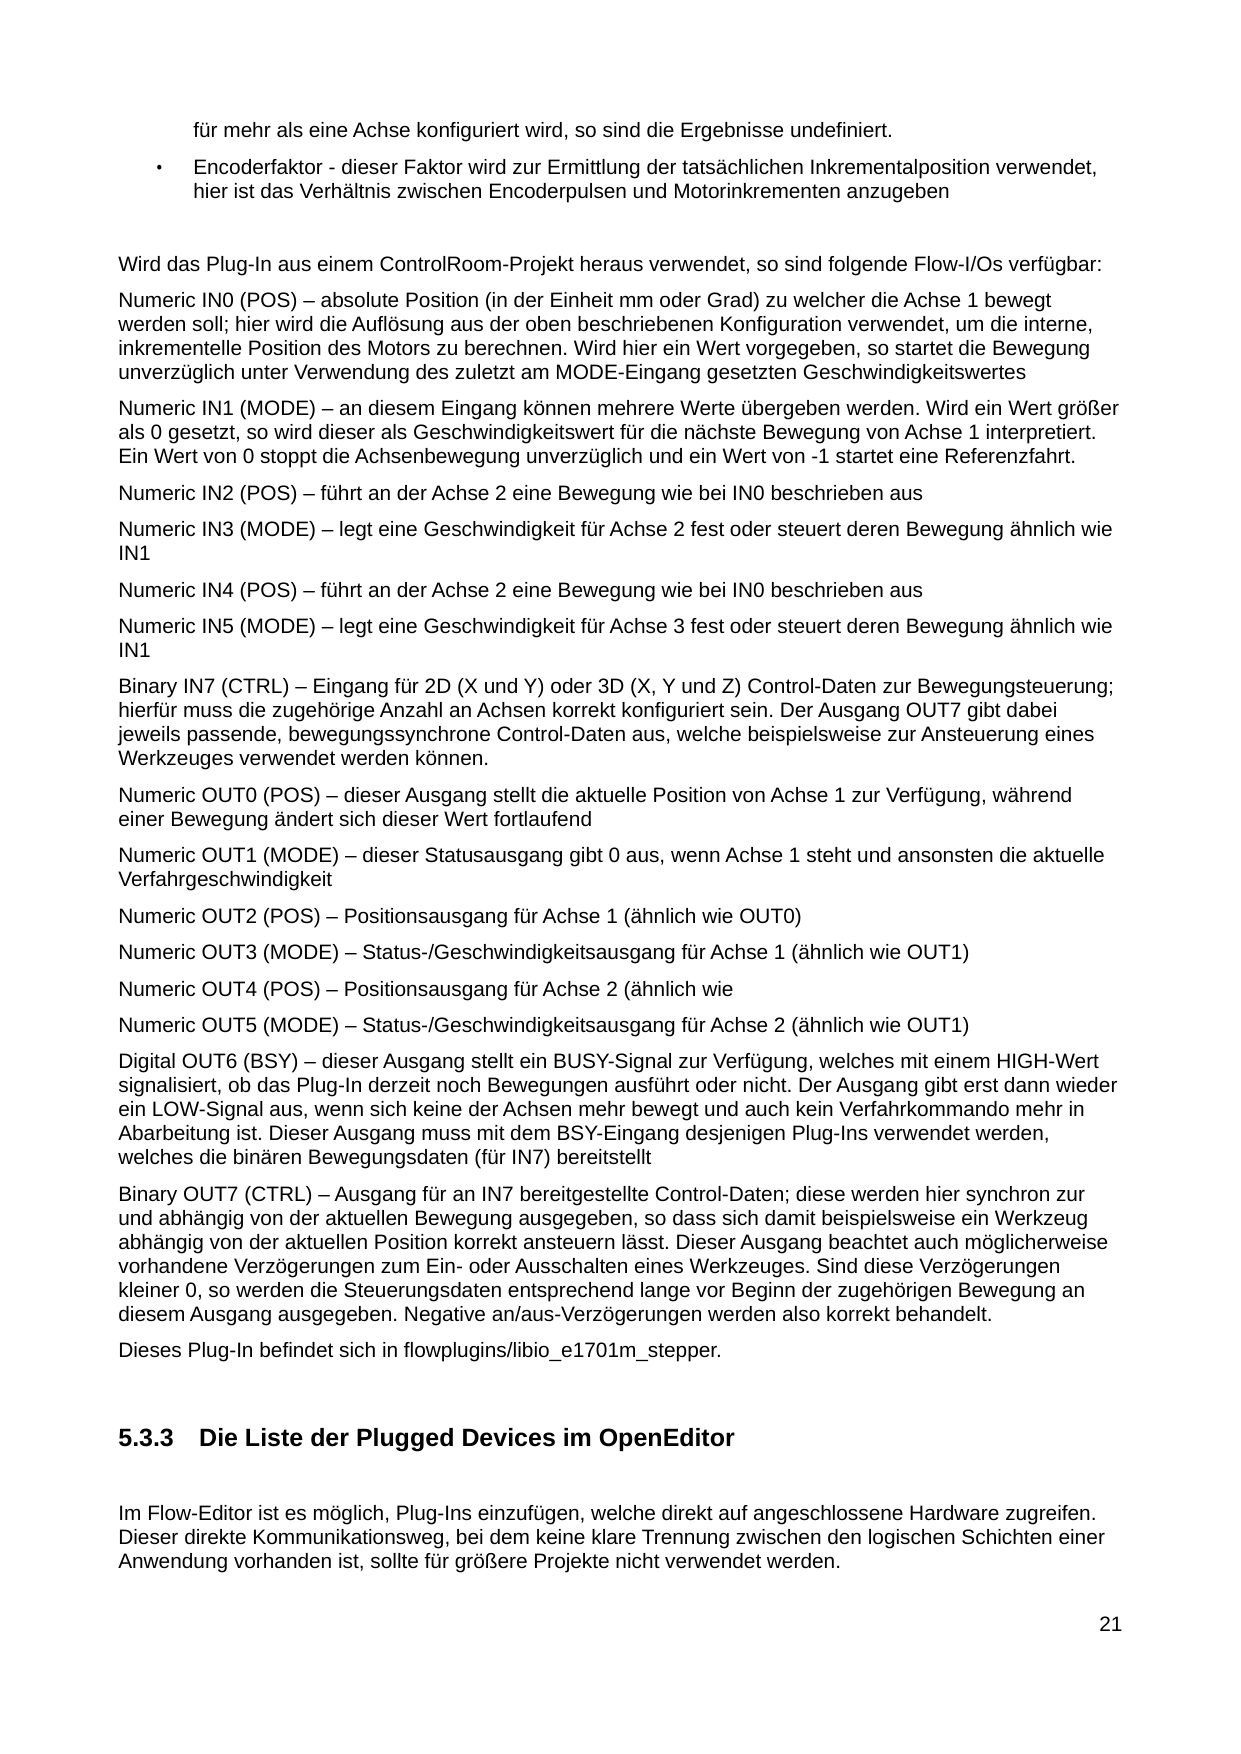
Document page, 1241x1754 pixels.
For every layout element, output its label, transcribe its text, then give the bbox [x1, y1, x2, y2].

text Im Flow-Editor ist es möglich, Plug-Ins einzufügen, welche direkt auf angeschlossene Hardware zugreifen. Dieser direkte Kommunikationsweg, bei dem keine klare Trennung zwischen den logischen Schichten einer Anwendung vorhanden ist, sollte für größere Projekte nicht verwendet werden. [118, 1501, 1122, 1573]
text Binary OUT7 (CTRL) – Ausgang für an IN7 bereitgestellte Control-Daten; diese werden hier synchron zur und abhängig von der aktuellen Bewegung ausgegeben, so dass sich damit beispielsweise ein Werkzeug abhängig von der aktuellen Position korrekt ansteuern lässt. Dieser Ausgang beachtet auch möglicherweise vorhandene Verzögerungen zum Ein- oder Ausschalten eines Werkzeuges. Sind diese Verzögerungen kleiner 0, so werden die Steuerungsdaten entsprechend lange vor Beginn der zugehörigen Bewegung an diesem Ausgang ausgegeben. Negative an/aus-Verzögerungen werden also korrekt behandelt. [118, 1182, 1122, 1325]
text Numeric IN5 (MODE) – legt eine Geschwindigkeit für Achse 3 fest oder steuert deren Bewegung ähnlich wie IN1 [118, 614, 1122, 662]
text Numeric OUT5 (MODE) – Status-/Geschwindigkeitsausgang für Achse 2 (ähnlich wie OUT1) [118, 1013, 1122, 1037]
text Numeric IN1 (MODE) – an diesem Eingang können mehrere Werte übergeben werden. Wird ein Wert größer als 0 gesetzt, so wird dieser als Geschwindigkeitswert für die nächste Bewegung von Achse 1 interpretiert. Ein Wert von 0 stoppt die Achsenbewegung unverzüglich und ein Wert von -1 startet eine Referenzfahrt. [118, 396, 1122, 468]
text Numeric IN4 (POS) – führt an der Achse 2 eine Bewegung wie bei IN0 beschrieben aus [118, 577, 1122, 601]
list Encoderfaktor - dieser Faktor wird zur Ermittlung der tatsächlichen Inkrementalposition verwendet, hier ist das Verhältnis zwischen Encoderpulsen und Motorinkrementen anzugeben [156, 154, 1122, 202]
text Numeric OUT1 (MODE) – dieser Statusausgang gibt 0 aus, wenn Achse 1 steht und ansonsten die aktuelle Verfahrgeschwindigkeit [118, 843, 1122, 891]
text Numeric IN0 (POS) – absolute Position (in der Einheit mm oder Grad) zu welcher die Achse 1 bewegt werden soll; hier wird die Auflösung aus der oben beschriebenen Konfiguration verwendet, um die interne, inkrementelle Position des Motors zu berechnen. Wird hier ein Wert vorgegeben, so startet die Bewegung unverzüglich unter Verwendung des zuletzt am MODE-Eingang gesetzten Geschwindigkeitswertes [118, 288, 1122, 384]
text Numeric OUT4 (POS) – Positionsausgang für Achse 2 (ähnlich wie [118, 976, 1122, 1000]
subtitle Die Liste der Plugged Devices im OpenEditor [118, 1423, 1122, 1452]
list für mehr als eine Achse konfiguriert wird, so sind die Ergebnisse undefiniert. [156, 118, 1122, 142]
text Dieses Plug-In befindet sich in flowplugins/libio_e1701m_stepper. [118, 1338, 1122, 1362]
text Numeric OUT0 (POS) – dieser Ausgang stellt die aktuelle Position von Achse 1 zur Verfügung, während einer Bewegung ändert sich dieser Wert fortlaufend [118, 783, 1122, 831]
text Numeric OUT3 (MODE) – Status-/Geschwindigkeitsausgang für Achse 1 (ähnlich wie OUT1) [118, 940, 1122, 964]
text Binary IN7 (CTRL) – Eingang für 2D (X und Y) oder 3D (X, Y und Z) Control-Daten zur Bewegungsteuerung; hierfür muss die zugehörige Anzahl an Achsen korrekt konfiguriert sein. Der Ausgang OUT7 gibt dabei jeweils passende, bewegungssynchrone Control-Daten aus, welche beispielsweise zur Ansteuerung eines Werkzeuges verwendet werden können. [118, 674, 1122, 770]
text Wird das Plug-In aus einem ControlRoom-Projekt heraus verwendet, so sind folgende Flow-I/Os verfügbar: [118, 251, 1122, 275]
text Digital OUT6 (BSY) – dieser Ausgang stellt ein BUSY-Signal zur Verfügung, welches mit einem HIGH-Wert signalisiert, ob das Plug-In derzeit noch Bewegungen ausführt oder nicht. Der Ausgang gibt erst dann wieder ein LOW-Signal aus, wenn sich keine der Achsen mehr bewegt und auch kein Verfahrkommando mehr in Abarbeitung ist. Dieser Ausgang muss mit dem BSY-Eingang desjenigen Plug-Ins verwendet werden, welches die binären Bewegungsdaten (für IN7) bereitstellt [118, 1049, 1122, 1169]
text Numeric OUT2 (POS) – Positionsausgang für Achse 1 (ähnlich wie OUT0) [118, 903, 1122, 927]
text Numeric IN3 (MODE) – legt eine Geschwindigkeit für Achse 2 fest oder steuert deren Bewegung ähnlich wie IN1 [118, 517, 1122, 565]
text Numeric IN2 (POS) – führt an der Achse 2 eine Bewegung wie bei IN0 beschrieben aus [118, 481, 1122, 504]
